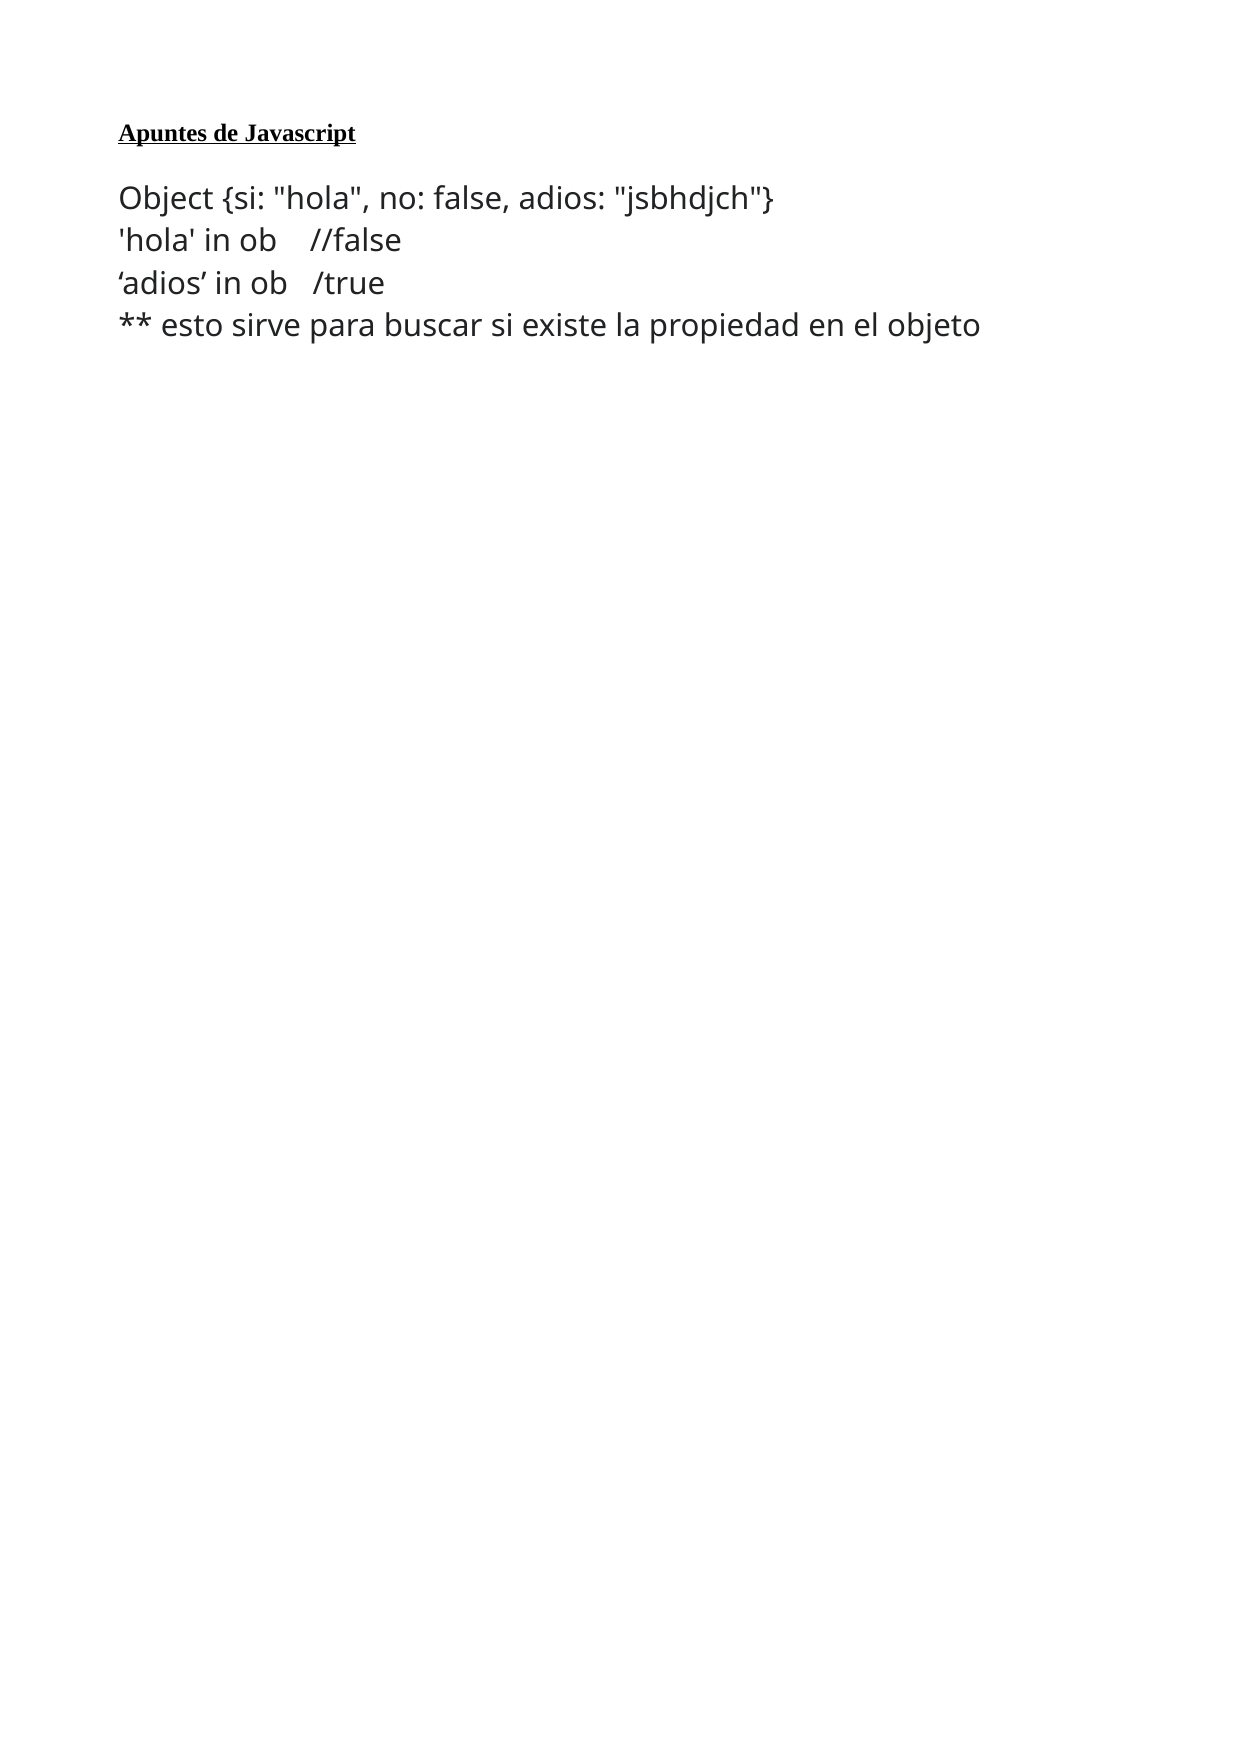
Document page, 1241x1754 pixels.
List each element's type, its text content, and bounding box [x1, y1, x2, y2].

text Object {si: "hola", no: false, adios: "jsbhdjch"} [118, 176, 1122, 218]
text ‘adios’ in ob /true [118, 261, 1122, 303]
text ** esto sirve para buscar si existe la propiedad en el objeto [118, 303, 1122, 346]
text 'hola' in ob //false [118, 218, 1122, 261]
text Apuntes de Javascript [118, 118, 1122, 147]
